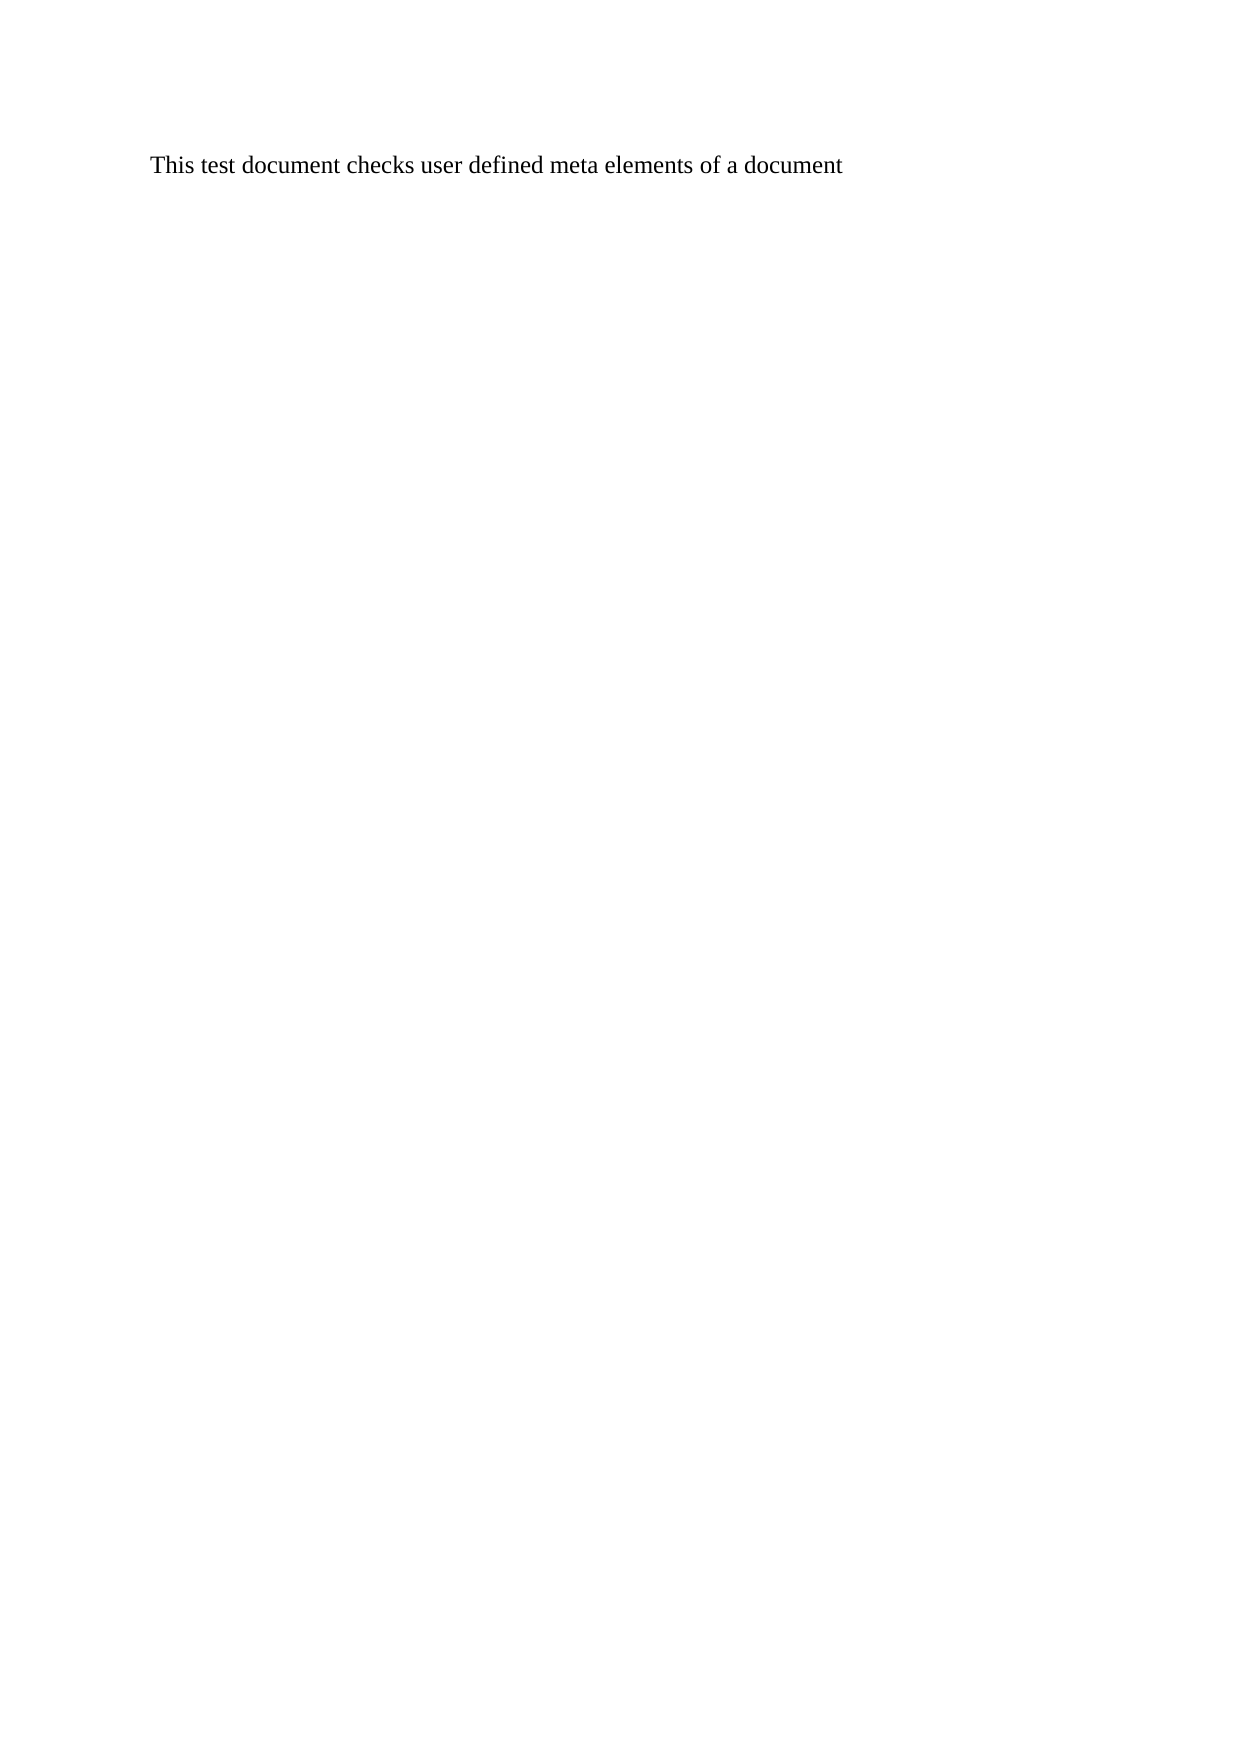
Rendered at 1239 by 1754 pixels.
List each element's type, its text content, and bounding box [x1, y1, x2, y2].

text This test document checks user defined meta elements of a document [150, 150, 1089, 179]
